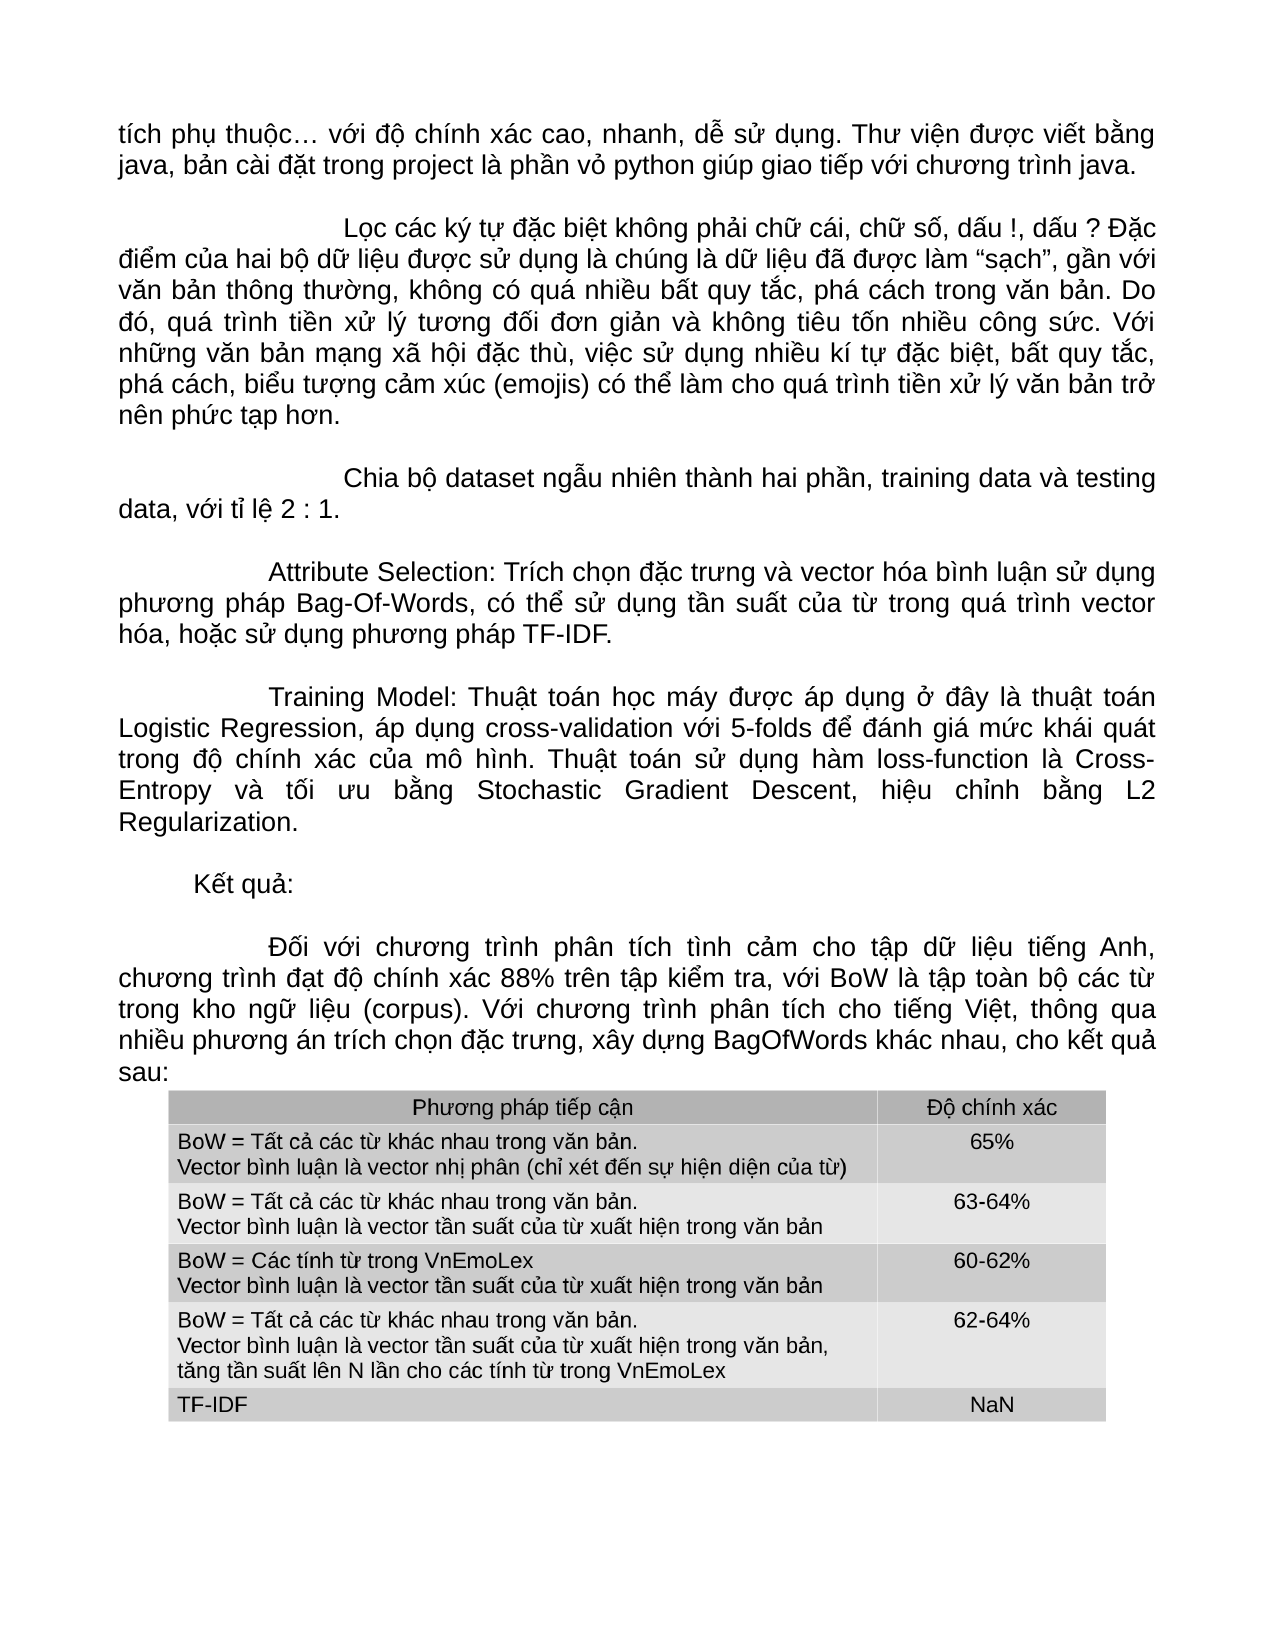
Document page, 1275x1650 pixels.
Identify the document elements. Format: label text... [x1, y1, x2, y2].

text Kết quả: [118, 868, 1157, 899]
text Lọc các ký tự đặc biệt không phải chữ cái, chữ số, dấu !, dấu ? Đặc điểm của hai bộ dữ liệu được sử dụng là chúng là dữ liệu đã được làm “sạch”, gần với văn bản thông thường, không có quá nhiều bất quy tắc, phá cách trong văn bản. Do đó, quá trình tiền xử lý tương đối đơn giản và không tiêu tốn nhiều công sức. Với những văn bản mạng xã hội đặc thù, việc sử dụng nhiều kí tự đặc biệt, bất quy tắc, phá cách, biểu tượng cảm xúc (emojis) có thể làm cho quá trình tiền xử lý văn bản trở nên phức tạp hơn. [118, 212, 1157, 431]
text Đối với chương trình phân tích tình cảm cho tập dữ liệu tiếng Anh, chương trình đạt độ chính xác 88% trên tập kiểm tra, với BoW là tập toàn bộ các từ trong kho ngữ liệu (corpus). Với chương trình phân tích cho tiếng Việt, thông qua nhiều phương án trích chọn đặc trưng, xây dựng BagOfWords khác nhau, cho kết quả sau: [118, 931, 1157, 1087]
text Attribute Selection: Trích chọn đặc trưng và vector hóa bình luận sử dụng phương pháp Bag-Of-Words, có thể sử dụng tần suất của từ trong quá trình vector hóa, hoặc sử dụng phương pháp TF-IDF. [118, 556, 1157, 649]
picture [164, 1086, 1111, 1426]
text Chia bộ dataset ngẫu nhiên thành hai phần, training data và testing data, với tỉ lệ 2 : 1. [118, 462, 1157, 524]
text Training Model: Thuật toán học máy được áp dụng ở đây là thuật toán Logistic Regression, áp dụng cross-validation với 5-folds để đánh giá mức khái quát trong độ chính xác của mô hình. Thuật toán sử dụng hàm loss-function là Cross-Entropy và tối ưu bằng Stochastic Gradient Descent, hiệu chỉnh bằng L2 Regularization. [118, 681, 1157, 837]
text tích phụ thuộc… với độ chính xác cao, nhanh, dễ sử dụng. Thư viện được viết bằng java, bản cài đặt trong project là phần vỏ python giúp giao tiếp với chương trình java. [118, 118, 1157, 181]
